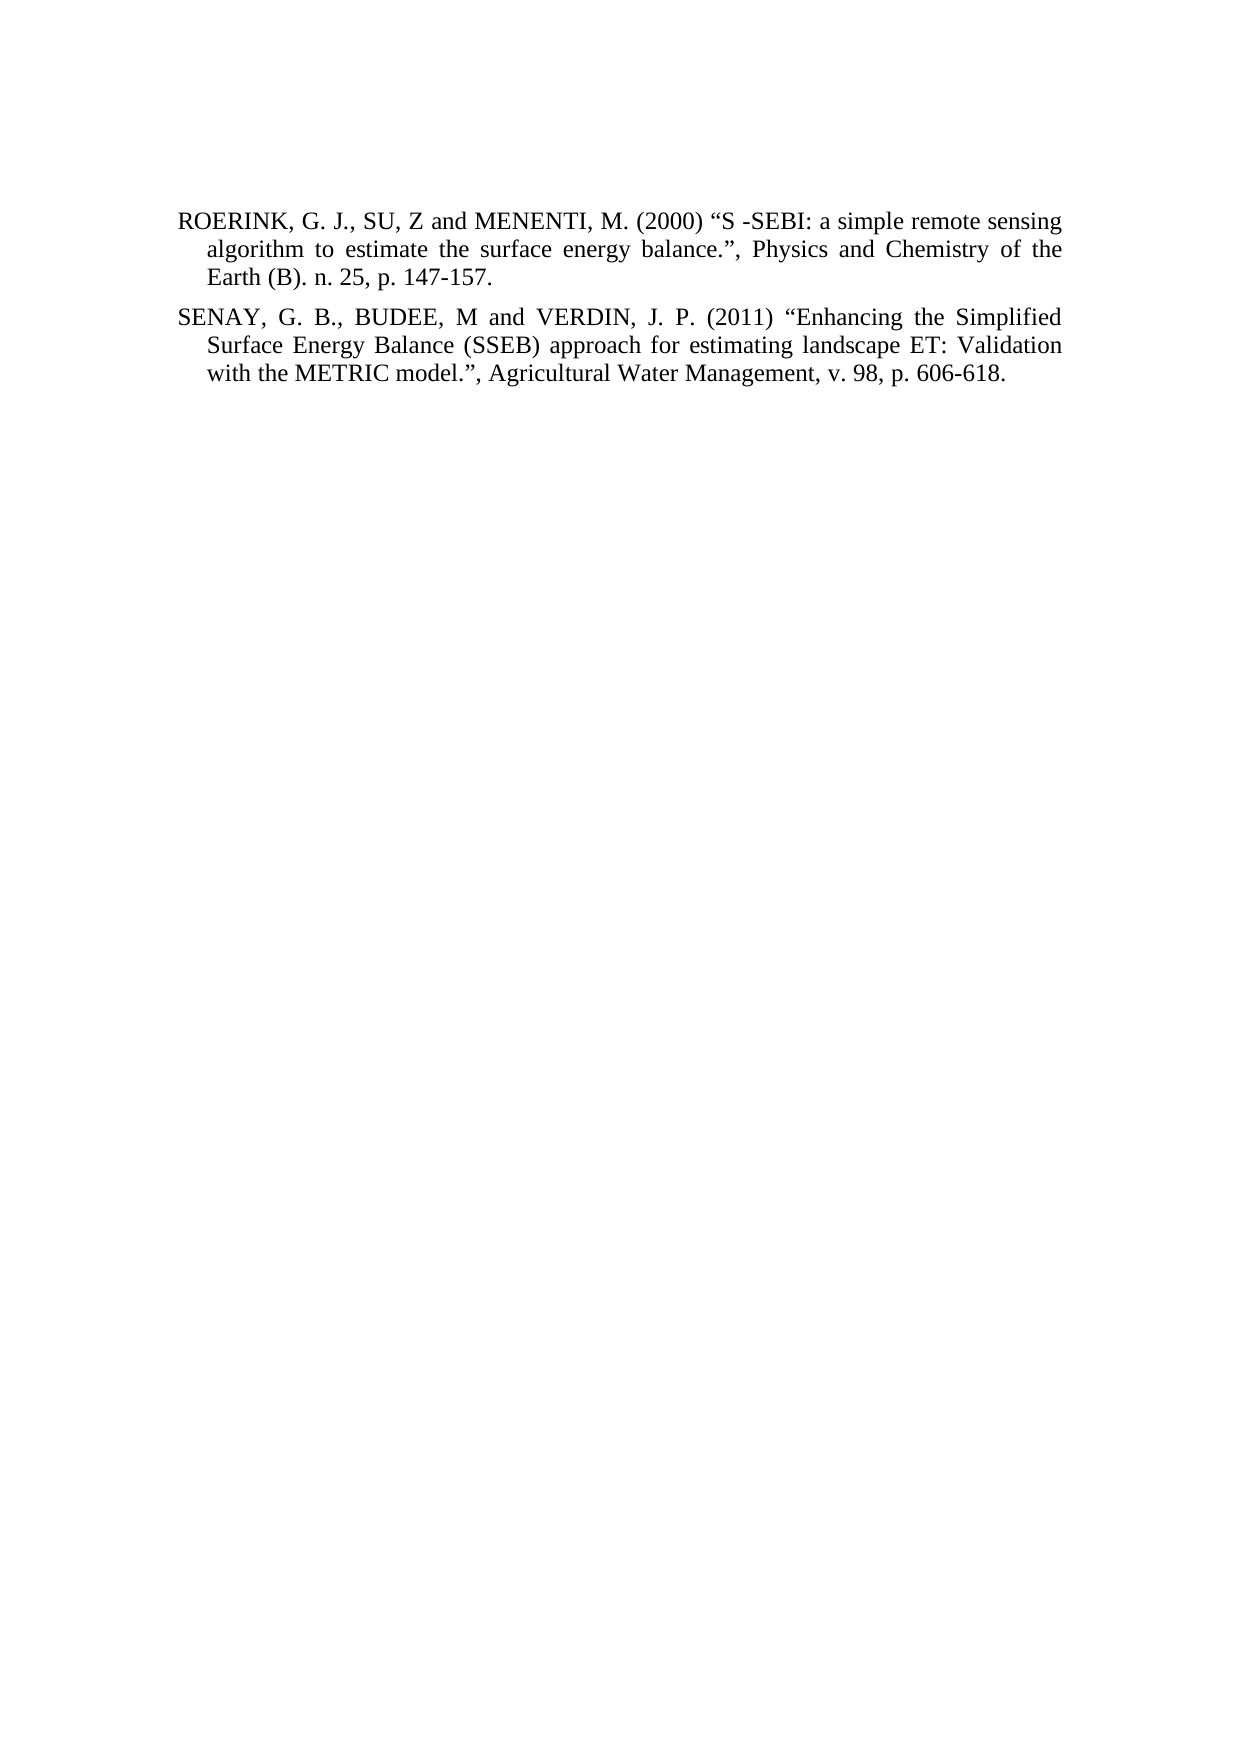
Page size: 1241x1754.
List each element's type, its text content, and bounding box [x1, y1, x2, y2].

text SENAY, G. B., BUDEE, M and VERDIN, J. P. (2011) “Enhancing the Simplified Surface Energy Balance (SSEB) approach for estimating landscape ET: Validation with the METRIC model.”, Agricultural Water Management, v. 98, p. 606-618. [177, 303, 1063, 387]
text ROERINK, G. J., SU, Z and MENENTI, M. (2000) “S -SEBI: a simple remote sensing algorithm to estimate the surface energy balance.”, Physics and Chemistry of the Earth (B). n. 25, p. 147-157. [177, 207, 1063, 291]
